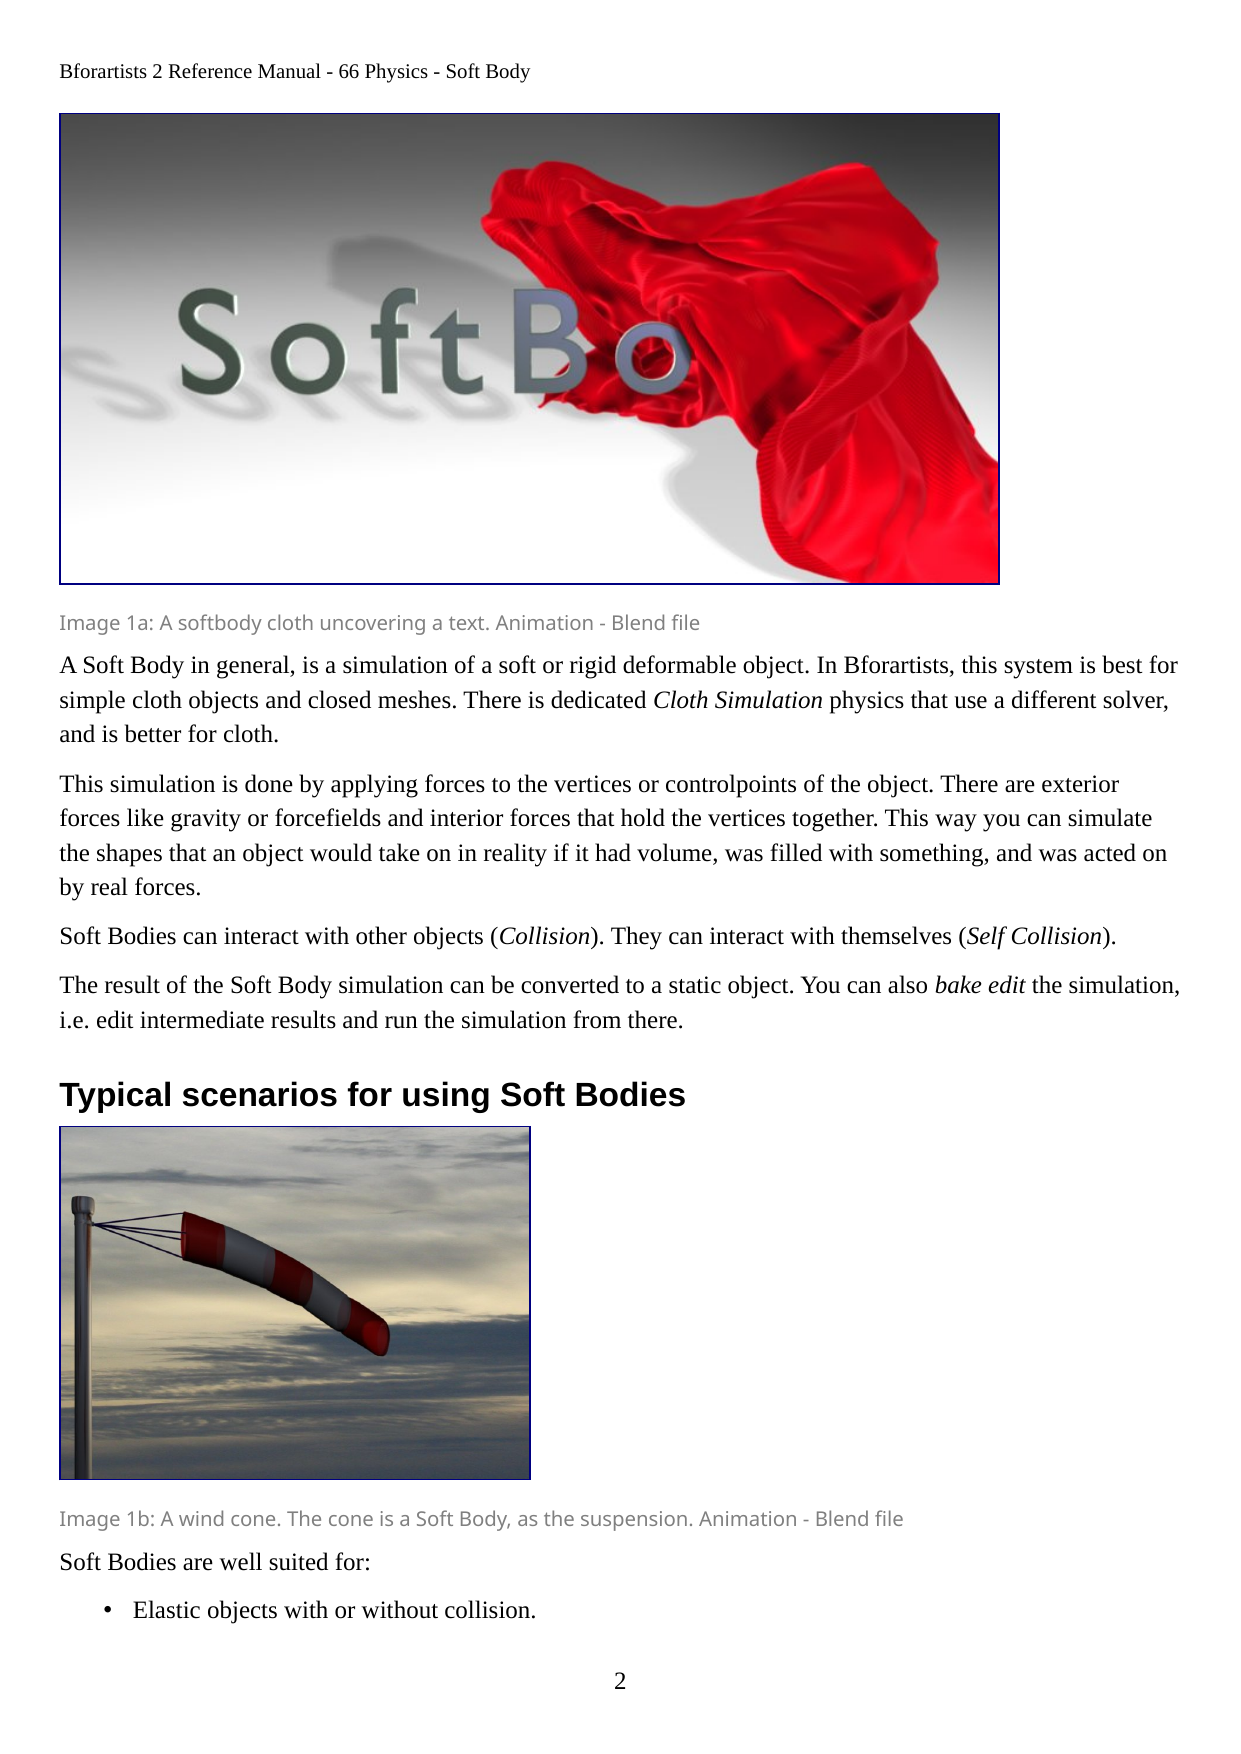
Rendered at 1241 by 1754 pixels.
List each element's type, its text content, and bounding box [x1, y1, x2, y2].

text Soft Bodies can interact with other objects (Collision). They can interact with themselves (Self Collision). [59, 921, 1181, 950]
picture [61, 114, 998, 583]
picture [61, 1127, 529, 1479]
text Image 1b: A wind cone. The cone is a Soft Body, as the suspension. Animation - Blend file [59, 1501, 1181, 1532]
text The result of the Soft Body simulation can be converted to a static object. You can also bake edit the simulation, i.e. edit intermediate results and run the simulation from there. [59, 970, 1181, 1033]
text This simulation is done by applying forces to the vertices or controlpoints of the object. There are exterior forces like gravity or forcefields and interior forces that hold the vertices together. This way you can simulate the shapes that an object would take on in reality if it had volume, was filled with something, and was acted on by real forces. [59, 769, 1181, 901]
text Image 1a: A softbody cloth uncovering a text. Animation - Blend file [59, 605, 1181, 636]
text A Soft Body in general, is a simulation of a soft or rigid deformable object. In Bforartists, this system is best for simple cloth objects and closed meshes. There is dedicated Cloth Simulation physics that use a different solver, and is better for cloth. [59, 651, 1181, 748]
list Elastic objects with or without collision. [103, 1596, 1181, 1624]
text Soft Bodies are well suited for: [59, 1547, 1181, 1575]
subtitle Typical scenarios for using Soft Bodies [59, 1074, 1181, 1113]
